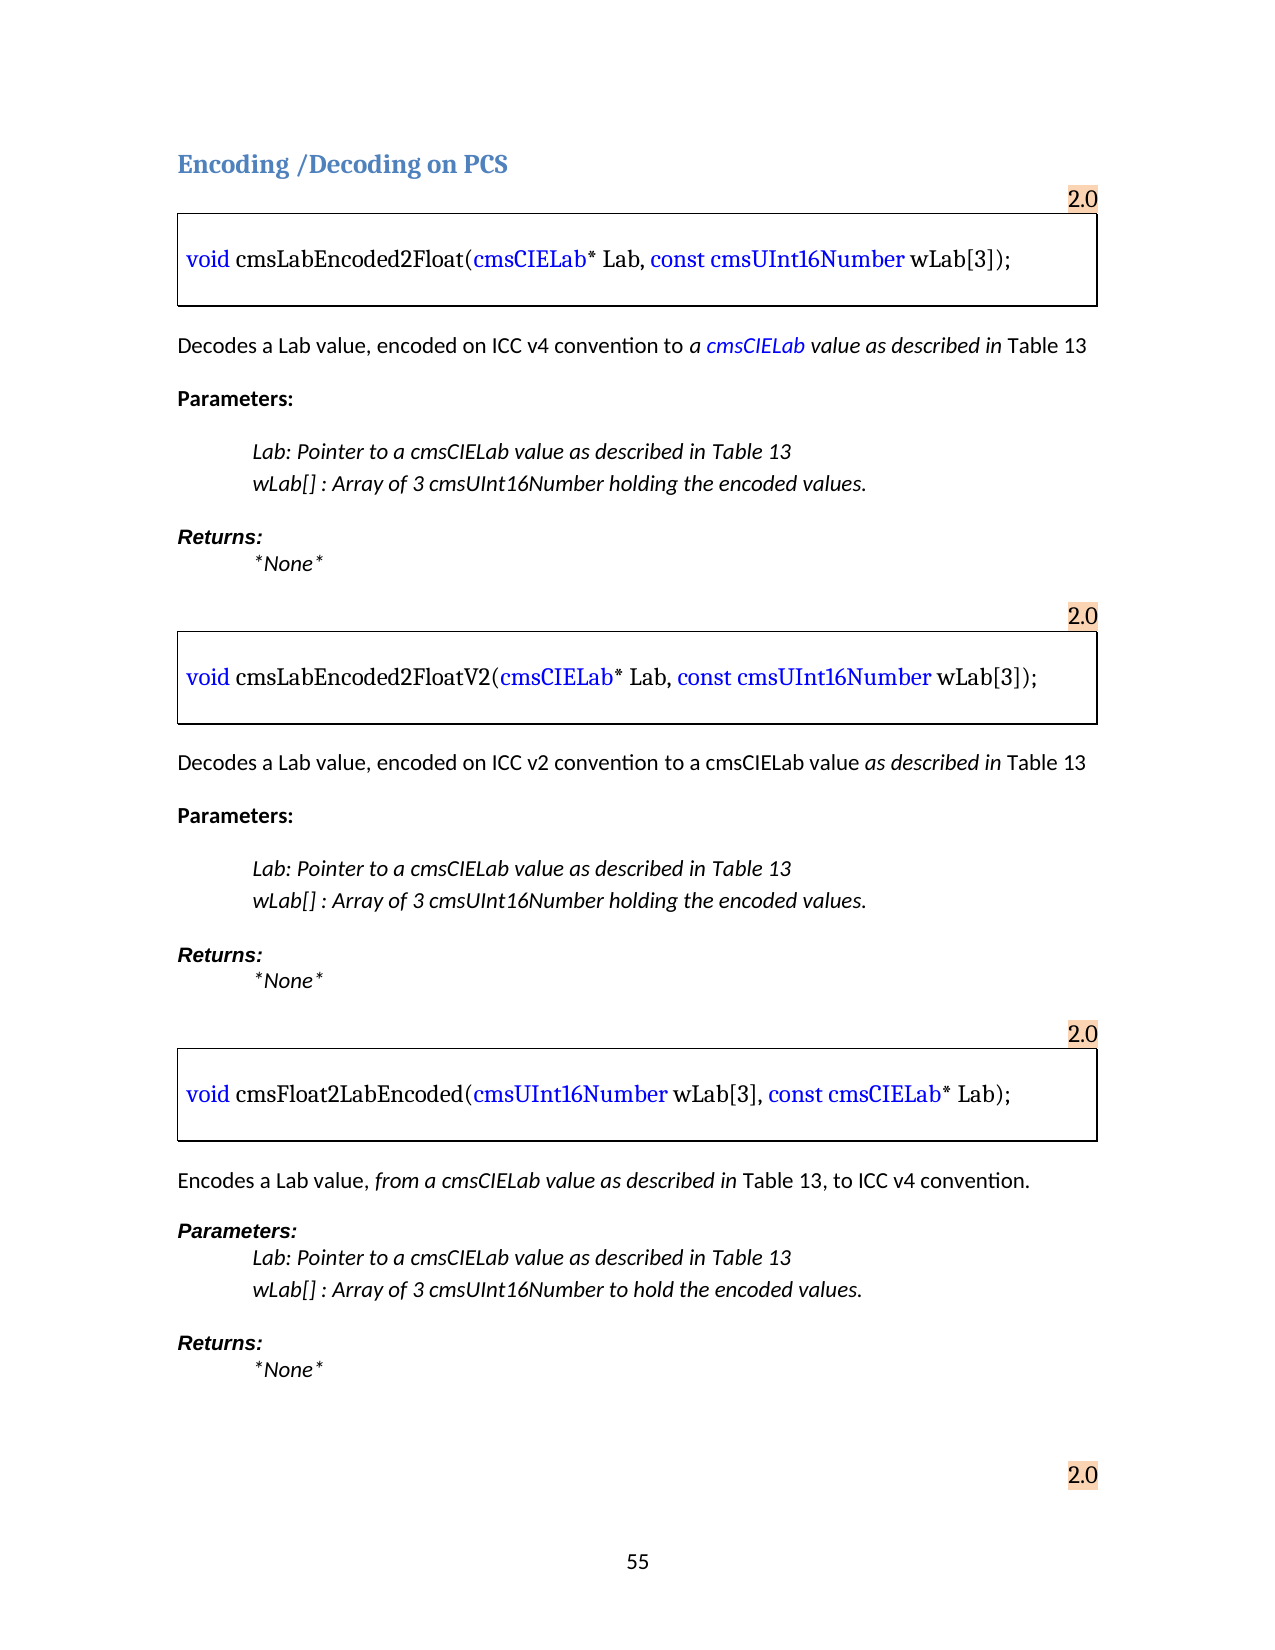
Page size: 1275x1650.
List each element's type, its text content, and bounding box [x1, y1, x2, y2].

text void cmsFloat2LabEncoded(cmsUInt16Number wLab[3], const cmsCIELab* Lab); [178, 1077, 1096, 1106]
text Returns: [177, 1331, 1098, 1355]
text 2.0 [177, 602, 1068, 631]
text Decodes a Lab value, encoded on ICC v4 convention to a cmsCIELab value as described in Table 13 [177, 331, 1098, 359]
text void cmsLabEncoded2Float(cmsCIELab* Lab, const cmsUInt16Number wLab[3]); [178, 242, 1096, 271]
text Parameters: [177, 1219, 1098, 1243]
text Encodes a Lab value, from a cmsCIELab value as described in Table 13, to ICC v4 convention. [177, 1166, 1098, 1194]
text wLab[] : Array of 3 cmsUInt16Number holding the encoded values. [252, 886, 1098, 914]
text 2.0 [177, 1461, 1068, 1490]
text 2.0 [177, 1019, 1098, 1048]
subtitle Encoding /Decoding on PCS [177, 149, 1098, 180]
text 2.0 [177, 184, 1098, 213]
text Parameters: [177, 384, 1098, 412]
text Parameters: [177, 801, 1098, 829]
text *None* [177, 549, 1098, 577]
text wLab[] : Array of 3 cmsUInt16Number to hold the encoded values. [252, 1275, 1098, 1303]
text Returns: [177, 942, 1098, 966]
text wLab[] : Array of 3 cmsUInt16Number holding the encoded values. [252, 469, 1098, 497]
text void cmsLabEncoded2FloatV2(cmsCIELab* Lab, const cmsUInt16Number wLab[3]); [178, 660, 1096, 688]
text Lab: Pointer to a cmsCIELab value as described in Table 13 [252, 1243, 1098, 1271]
text *None* [177, 1355, 1098, 1383]
text Decodes a Lab value, encoded on ICC v2 convention to a cmsCIELab value as described in Table 13 [177, 748, 1098, 776]
text Lab: Pointer to a cmsCIELab value as described in Table 13 [252, 854, 1098, 882]
text Returns: [177, 525, 1098, 549]
text Lab: Pointer to a cmsCIELab value as described in Table 13 [252, 437, 1098, 465]
text *None* [177, 966, 1098, 994]
